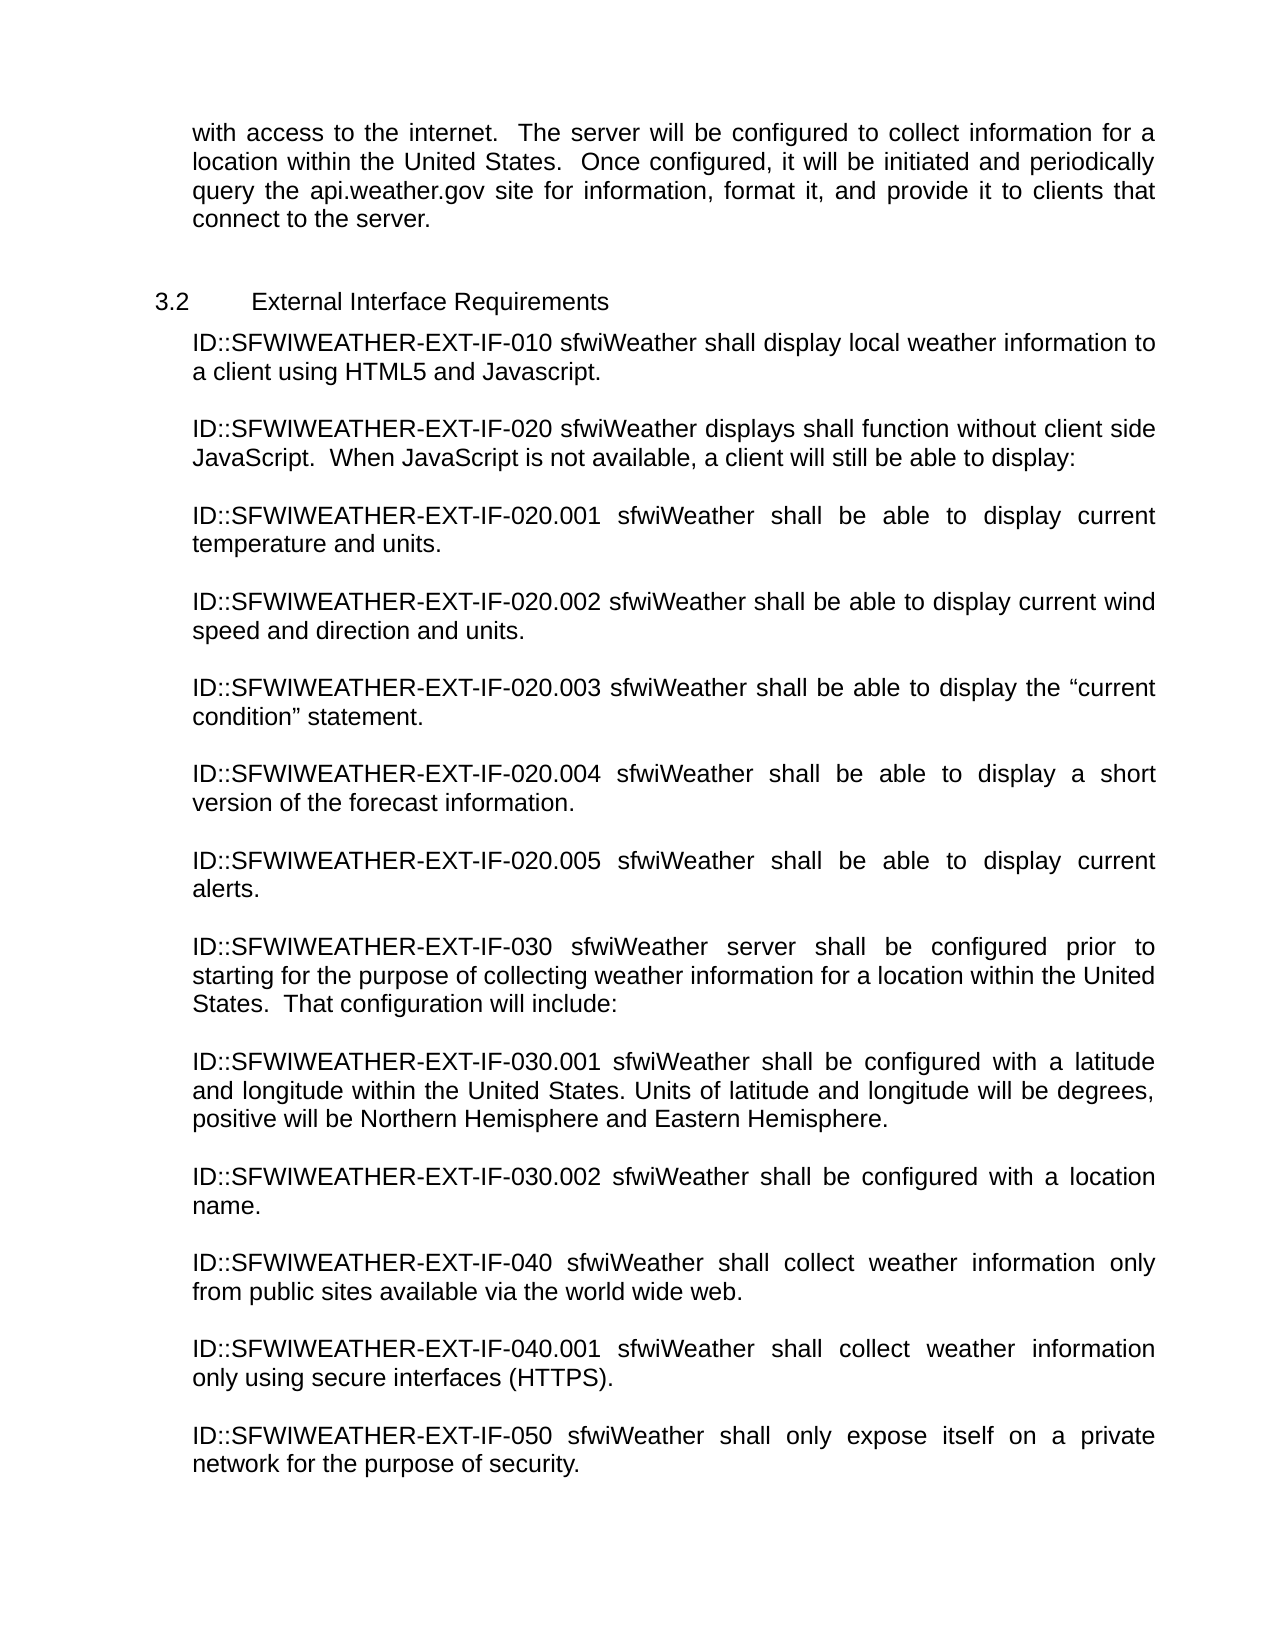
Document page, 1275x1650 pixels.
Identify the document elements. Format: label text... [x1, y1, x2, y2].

text with access to the internet. The server will be configured to collect information for a location within the United States. Once configured, it will be initiated and periodically query the api.weather.gov site for information, format it, and provide it to clients that connect to the server. [192, 118, 1157, 233]
text ID::SFWIWEATHER-EXT-IF-020 sfwiWeather displays shall function without client side JavaScript. When JavaScript is not available, a client will still be able to display: [192, 414, 1157, 472]
text ID::SFWIWEATHER-EXT-IF-030 sfwiWeather server shall be configured prior to starting for the purpose of collecting weather information for a location within the United States. That configuration will include: [192, 932, 1157, 1018]
text ID::SFWIWEATHER-EXT-IF-020.002 sfwiWeather shall be able to display current wind speed and direction and units. [192, 587, 1157, 644]
text ID::SFWIWEATHER-EXT-IF-040 sfwiWeather shall collect weather information only from public sites available via the world wide web. [192, 1248, 1157, 1306]
subtitle External Interface Requirements [148, 287, 1157, 316]
text ID::SFWIWEATHER-EXT-IF-050 sfwiWeather shall only expose itself on a private network for the purpose of security. [192, 1421, 1157, 1478]
text ID::SFWIWEATHER-EXT-IF-020.001 sfwiWeather shall be able to display current temperature and units. [192, 501, 1157, 558]
text ID::SFWIWEATHER-EXT-IF-040.001 sfwiWeather shall collect weather information only using secure interfaces (HTTPS). [192, 1334, 1157, 1392]
text ID::SFWIWEATHER-EXT-IF-030.001 sfwiWeather shall be configured with a latitude and longitude within the United States. Units of latitude and longitude will be degrees, positive will be Northern Hemisphere and Eastern Hemisphere. [192, 1047, 1157, 1133]
text ID::SFWIWEATHER-EXT-IF-010 sfwiWeather shall display local weather information to a client using HTML5 and Javascript. [192, 328, 1157, 386]
text ID::SFWIWEATHER-EXT-IF-020.005 sfwiWeather shall be able to display current alerts. [192, 846, 1157, 903]
text ID::SFWIWEATHER-EXT-IF-020.003 sfwiWeather shall be able to display the “current condition” statement. [192, 673, 1157, 731]
text ID::SFWIWEATHER-EXT-IF-030.002 sfwiWeather shall be configured with a location name. [192, 1162, 1157, 1219]
text ID::SFWIWEATHER-EXT-IF-020.004 sfwiWeather shall be able to display a short version of the forecast information. [192, 759, 1157, 817]
